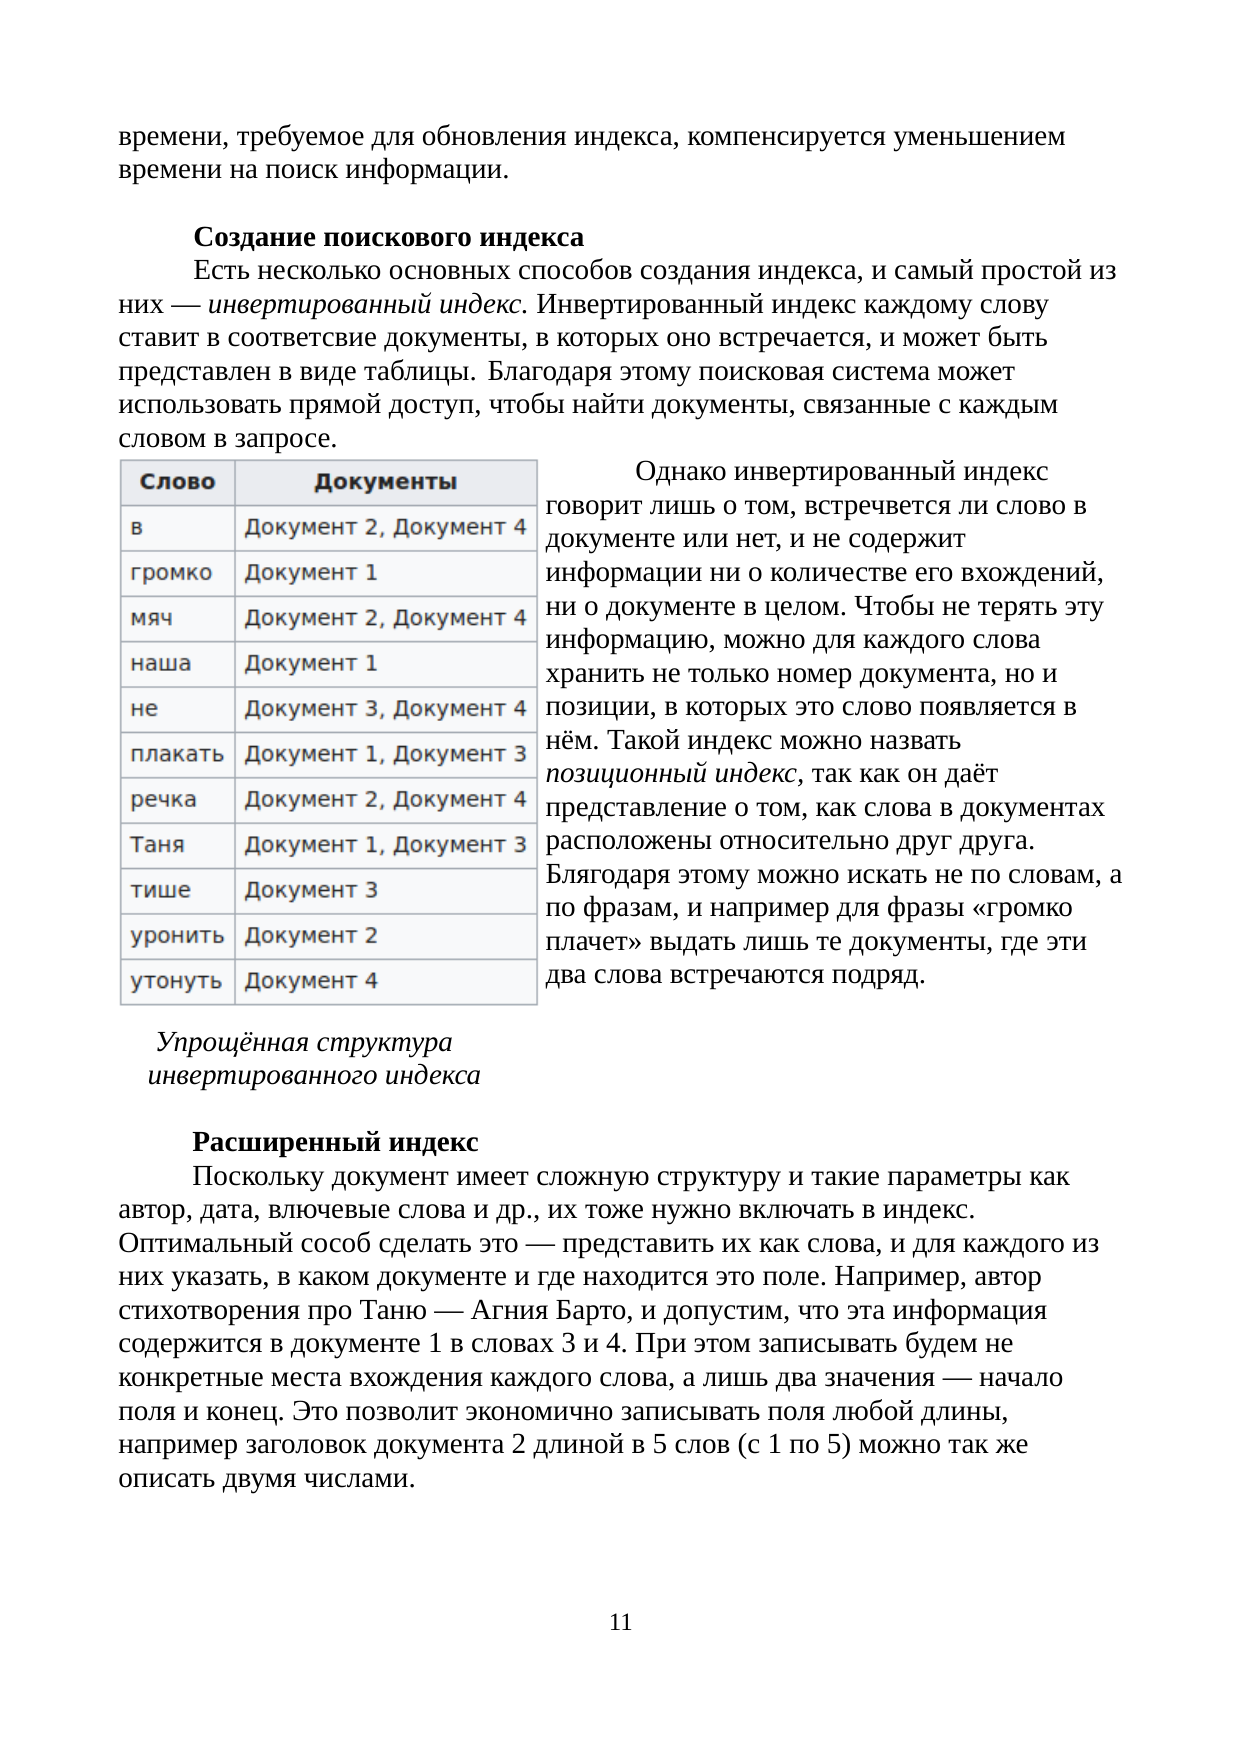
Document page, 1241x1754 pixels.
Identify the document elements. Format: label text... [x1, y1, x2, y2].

text времени, требуемое для обновления индекса, компенсируется уменьшением времени на поиск информации. [118, 118, 1123, 185]
text Создание поискового индекса [118, 219, 1123, 252]
text Расширенный индекс [118, 1124, 1123, 1158]
text Есть несколько основных способов создания индекса, и самый простой из них — инвертированный индекс. Инвертированный индекс каждому слову ставит в соответсвие документы, в которых оно встречается, и может быть представлен в виде таблицы. Благодаря этому поисковая система может использовать прямой доступ, чтобы найти документы, связанные с каждым словом в запросе. [118, 252, 1123, 453]
text инвертированного индекса [118, 1057, 1123, 1091]
picture [114, 455, 546, 1012]
text Однако инвертированный индекс говорит лишь о том, встречвется ли слово в документе или нет, и не содержит информации ни о количестве его вхождений, ни о документе в целом. Чтобы не терять эту информацию, можно для каждого слова хранить не только номер документа, но и позиции, в которых это слово появляется в нём. Такой индекс можно назвать позиционный индекс, так как он даёт представление о том, как слова в документах расположены относительно друг друга. Блягодаря этому можно искать не по словам, а по фразам, и например для фразы «громко плачет» выдать лишь те документы, где эти два слова встречаются подряд. [118, 453, 1123, 990]
text Упрощённая структура [118, 1024, 1123, 1057]
text Поскольку документ имеет сложную структуру и такие параметры как автор, дата, влючевые слова и др., их тоже нужно включать в индекс. Оптимальный сособ сделать это — представить их как слова, и для каждого из них указать, в каком документе и где находится это поле. Например, автор стихотворения про Таню — Агния Барто, и допустим, что эта информация содержится в документе 1 в словах 3 и 4. При этом записывать будем не конкретные места вхождения каждого слова, а лишь два значения — начало поля и конец. Это позволит экономично записывать поля любой длины, например заголовок документа 2 длиной в 5 слов (с 1 по 5) можно так же описать двумя числами. [118, 1158, 1123, 1493]
